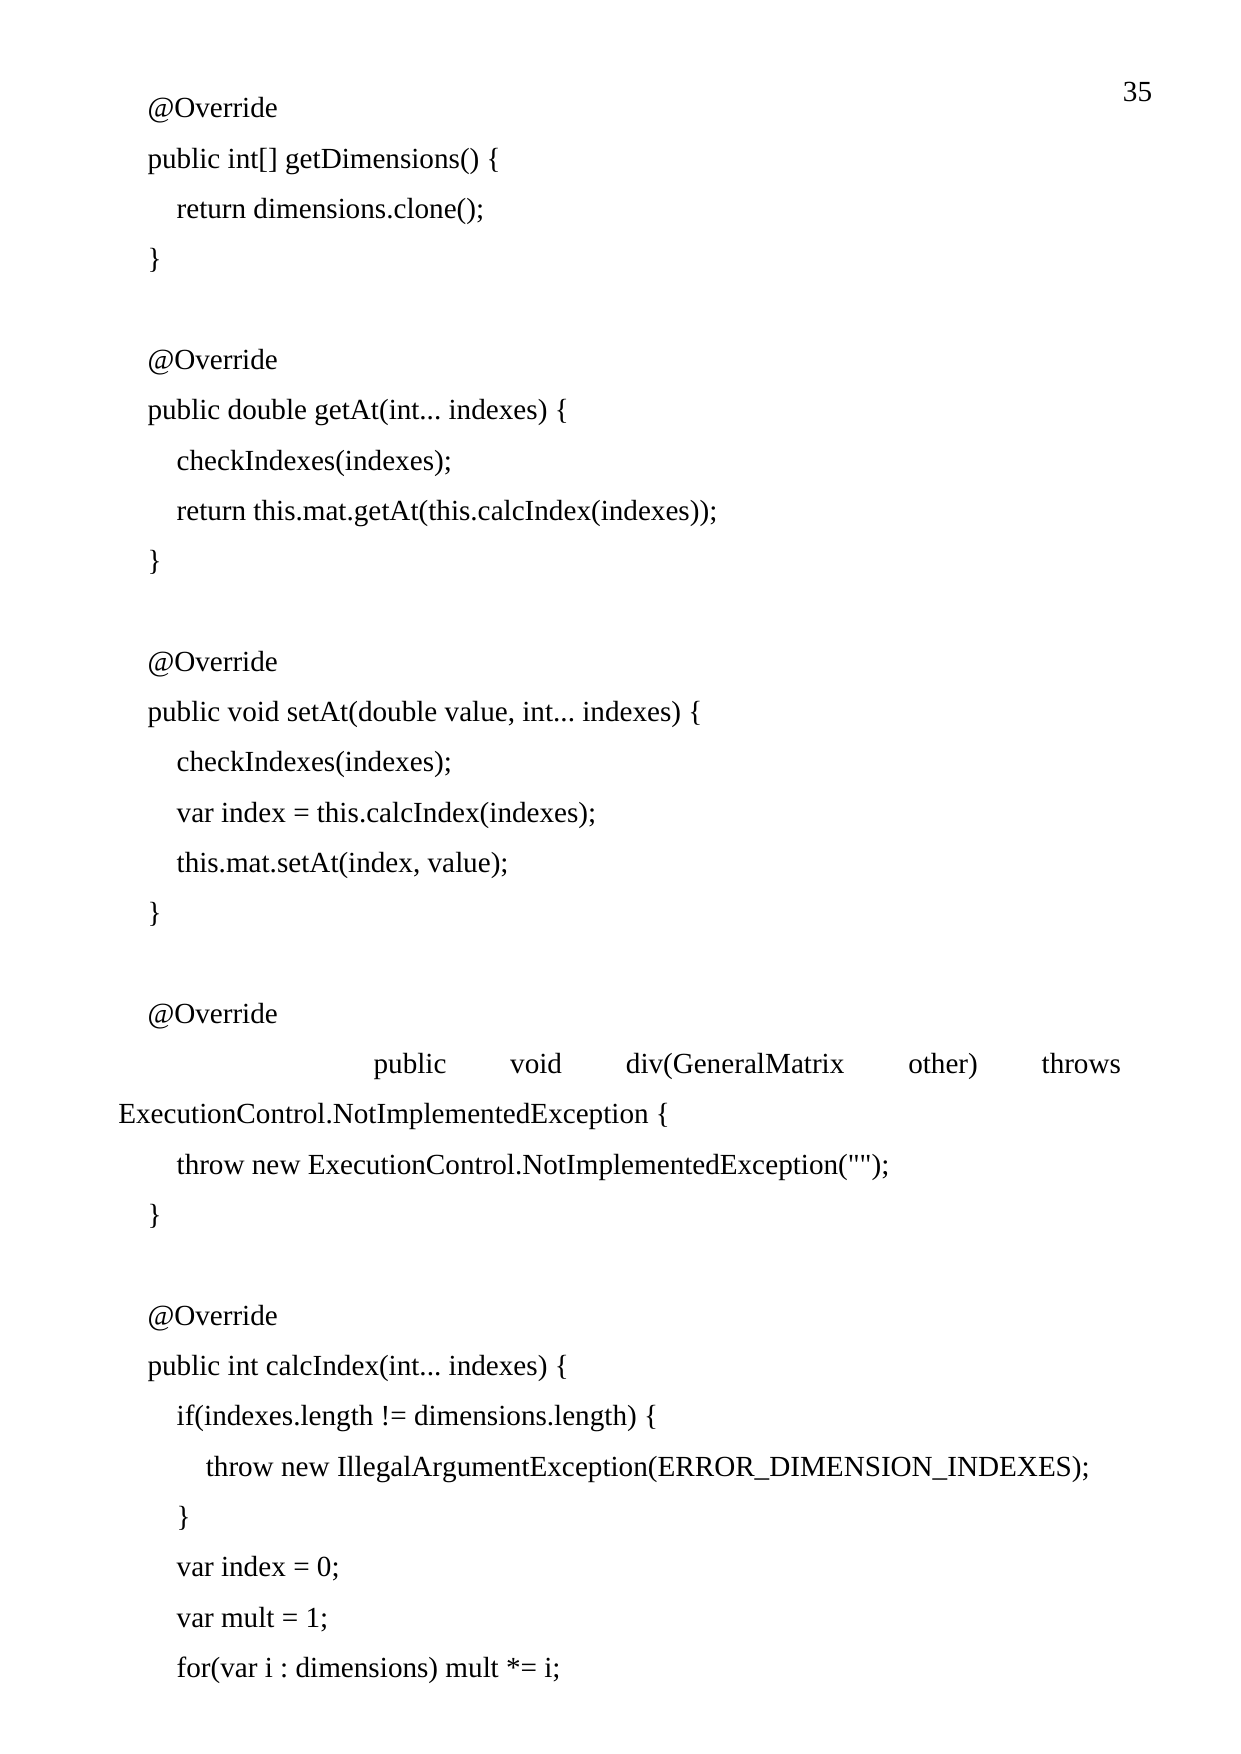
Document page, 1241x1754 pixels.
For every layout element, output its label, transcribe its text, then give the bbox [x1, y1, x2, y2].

text for(var i : dimensions) mult *= i; [118, 1650, 1122, 1684]
text var index = this.calcIndex(indexes); [118, 795, 1122, 828]
text if(indexes.length != dimensions.length) { [118, 1398, 1122, 1432]
text var mult = 1; [118, 1600, 1122, 1633]
text @Override [118, 342, 1122, 376]
text } [118, 895, 1122, 929]
text public void setAt(double value, int... indexes) { [118, 694, 1122, 728]
text } [118, 1499, 1122, 1533]
text public int calcIndex(int... indexes) { [118, 1348, 1122, 1382]
text return this.mat.getAt(this.calcIndex(indexes)); [118, 493, 1122, 526]
text return dimensions.clone(); [118, 191, 1122, 224]
text checkIndexes(indexes); [118, 744, 1122, 778]
text } [118, 1197, 1122, 1231]
text var index = 0; [118, 1549, 1122, 1583]
text } [118, 543, 1122, 577]
text throw new ExecutionControl.NotImplementedException(""); [118, 1147, 1122, 1181]
text @Override [118, 996, 1122, 1029]
text @Override [118, 90, 1122, 124]
text @Override [118, 644, 1122, 677]
text throw new IllegalArgumentException(ERROR_DIMENSION_INDEXES); [118, 1449, 1122, 1482]
text } [118, 241, 1122, 275]
text checkIndexes(indexes); [118, 443, 1122, 476]
text public double getAt(int... indexes) { [118, 392, 1122, 426]
text @Override [118, 1298, 1122, 1331]
text public void div(GeneralMatrix other) throws ExecutionControl.NotImplementedException { [118, 1046, 1122, 1130]
text public int[] getDimensions() { [118, 141, 1122, 174]
text this.mat.setAt(index, value); [118, 845, 1122, 879]
